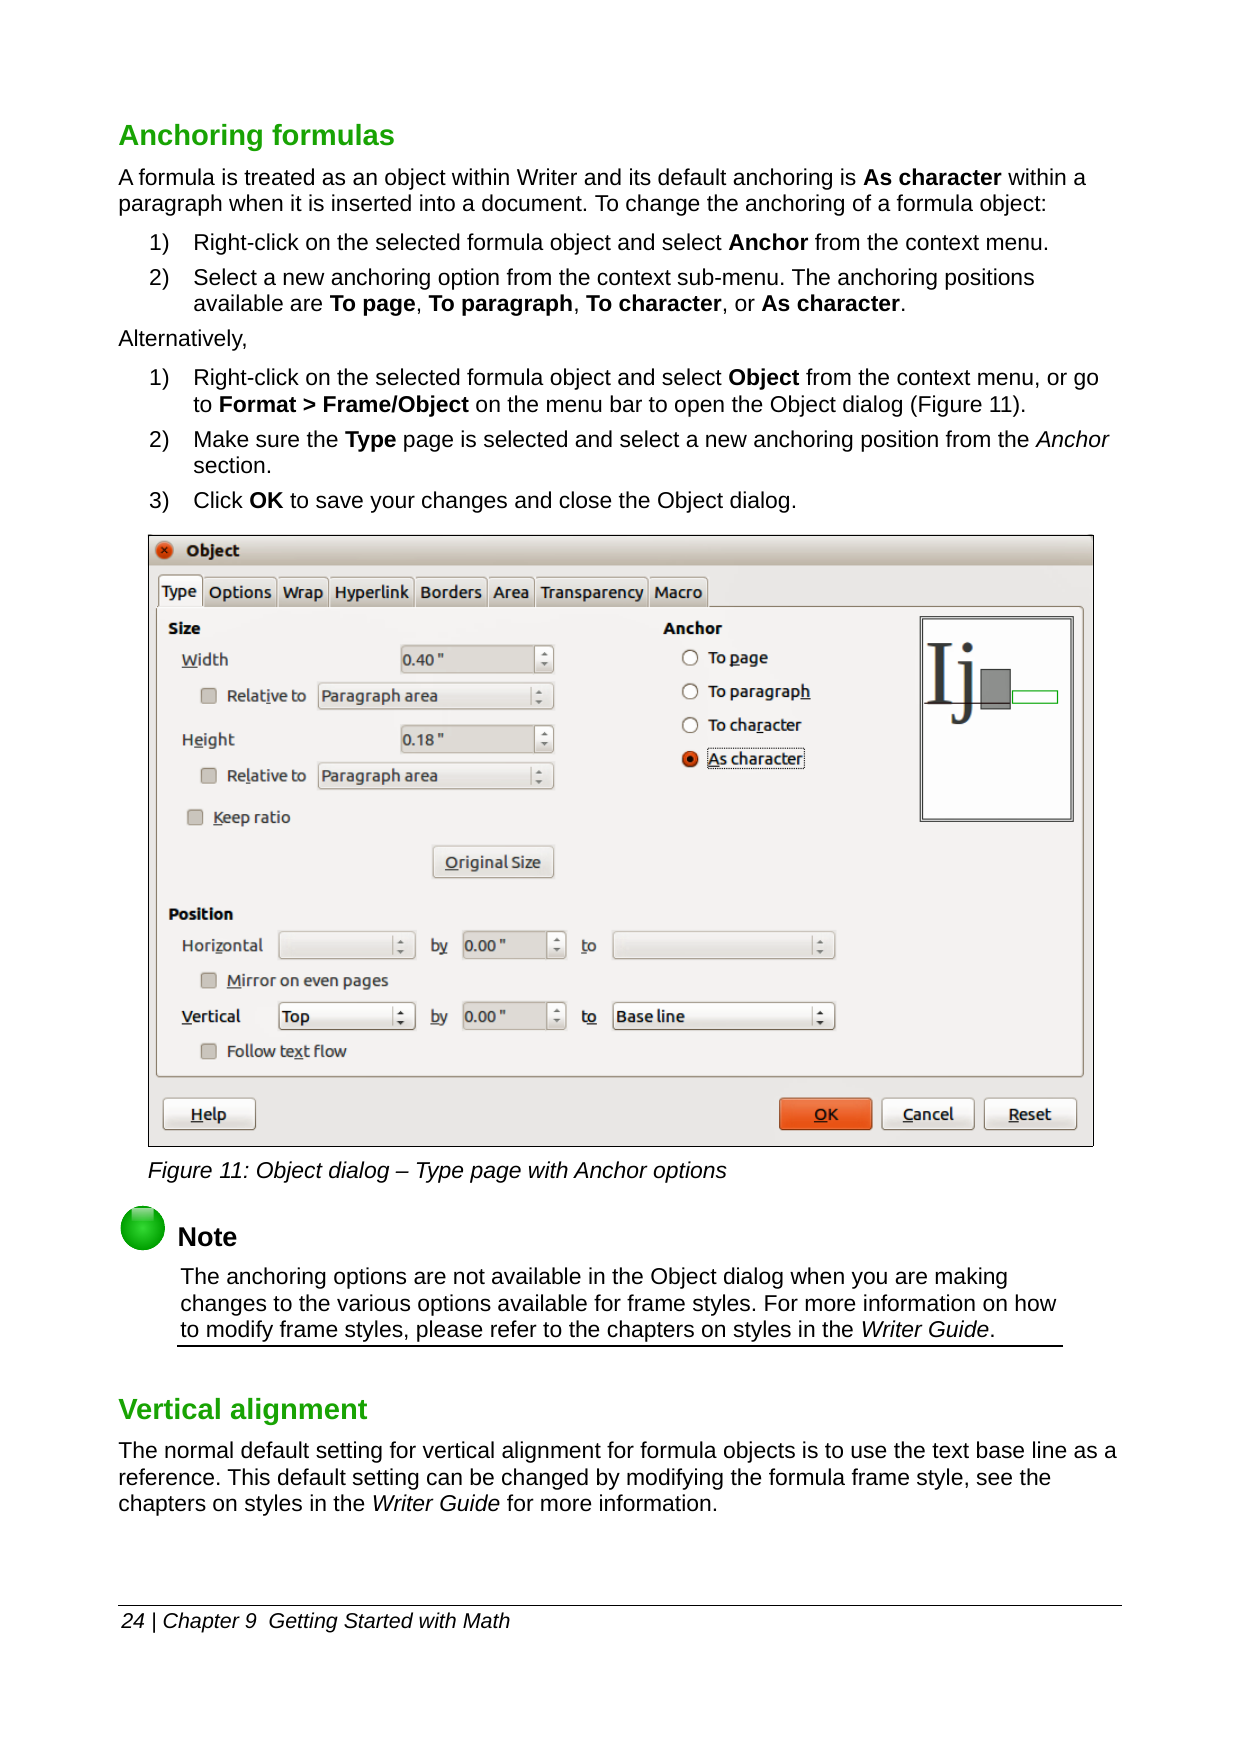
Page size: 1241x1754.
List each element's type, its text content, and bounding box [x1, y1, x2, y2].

text The normal default setting for vertical alignment for formula objects is to use the text base line as a reference. This default setting can be changed by modifying the formula frame style, see the chapters on styles in the Writer Guide for more information. [118, 1437, 1122, 1516]
list Click OK to save your changes and close the Object dialog. [169, 487, 1122, 514]
text Figure 11: Object dialog – Type page with Anchor options [148, 1157, 1093, 1184]
list Right-click on the selected formula object and select Object from the context menu, or go to Format > Frame/Object on the menu bar to open the Object dialog (Figure 11). [169, 364, 1122, 417]
subtitle Vertical alignment [118, 1392, 1122, 1426]
subtitle Anchoring formulas [118, 118, 1122, 152]
subtitle Note [118, 1203, 1122, 1253]
text A formula is treated as an object within Writer and its default anchoring is As character within a paragraph when it is inserted into a document. To change the anchoring of a formula object: [118, 163, 1122, 216]
list Make sure the Type page is selected and select a new anchoring position from the Anchor section. [169, 426, 1122, 478]
list Select a new anchoring option from the context sub-menu. The anchoring positions available are To page, To paragraph, To character, or As character. [169, 264, 1122, 317]
picture [149, 536, 1093, 1146]
text Alternatively, [118, 325, 1122, 352]
list Right-click on the selected formula object and select Anchor from the context menu. [169, 229, 1122, 255]
text The anchoring options are not available in the Object dialog when you are making changes to the various options available for frame styles. For more information on how to modify frame styles, please refer to the chapters on styles in the Writer Guide. [177, 1260, 1063, 1345]
